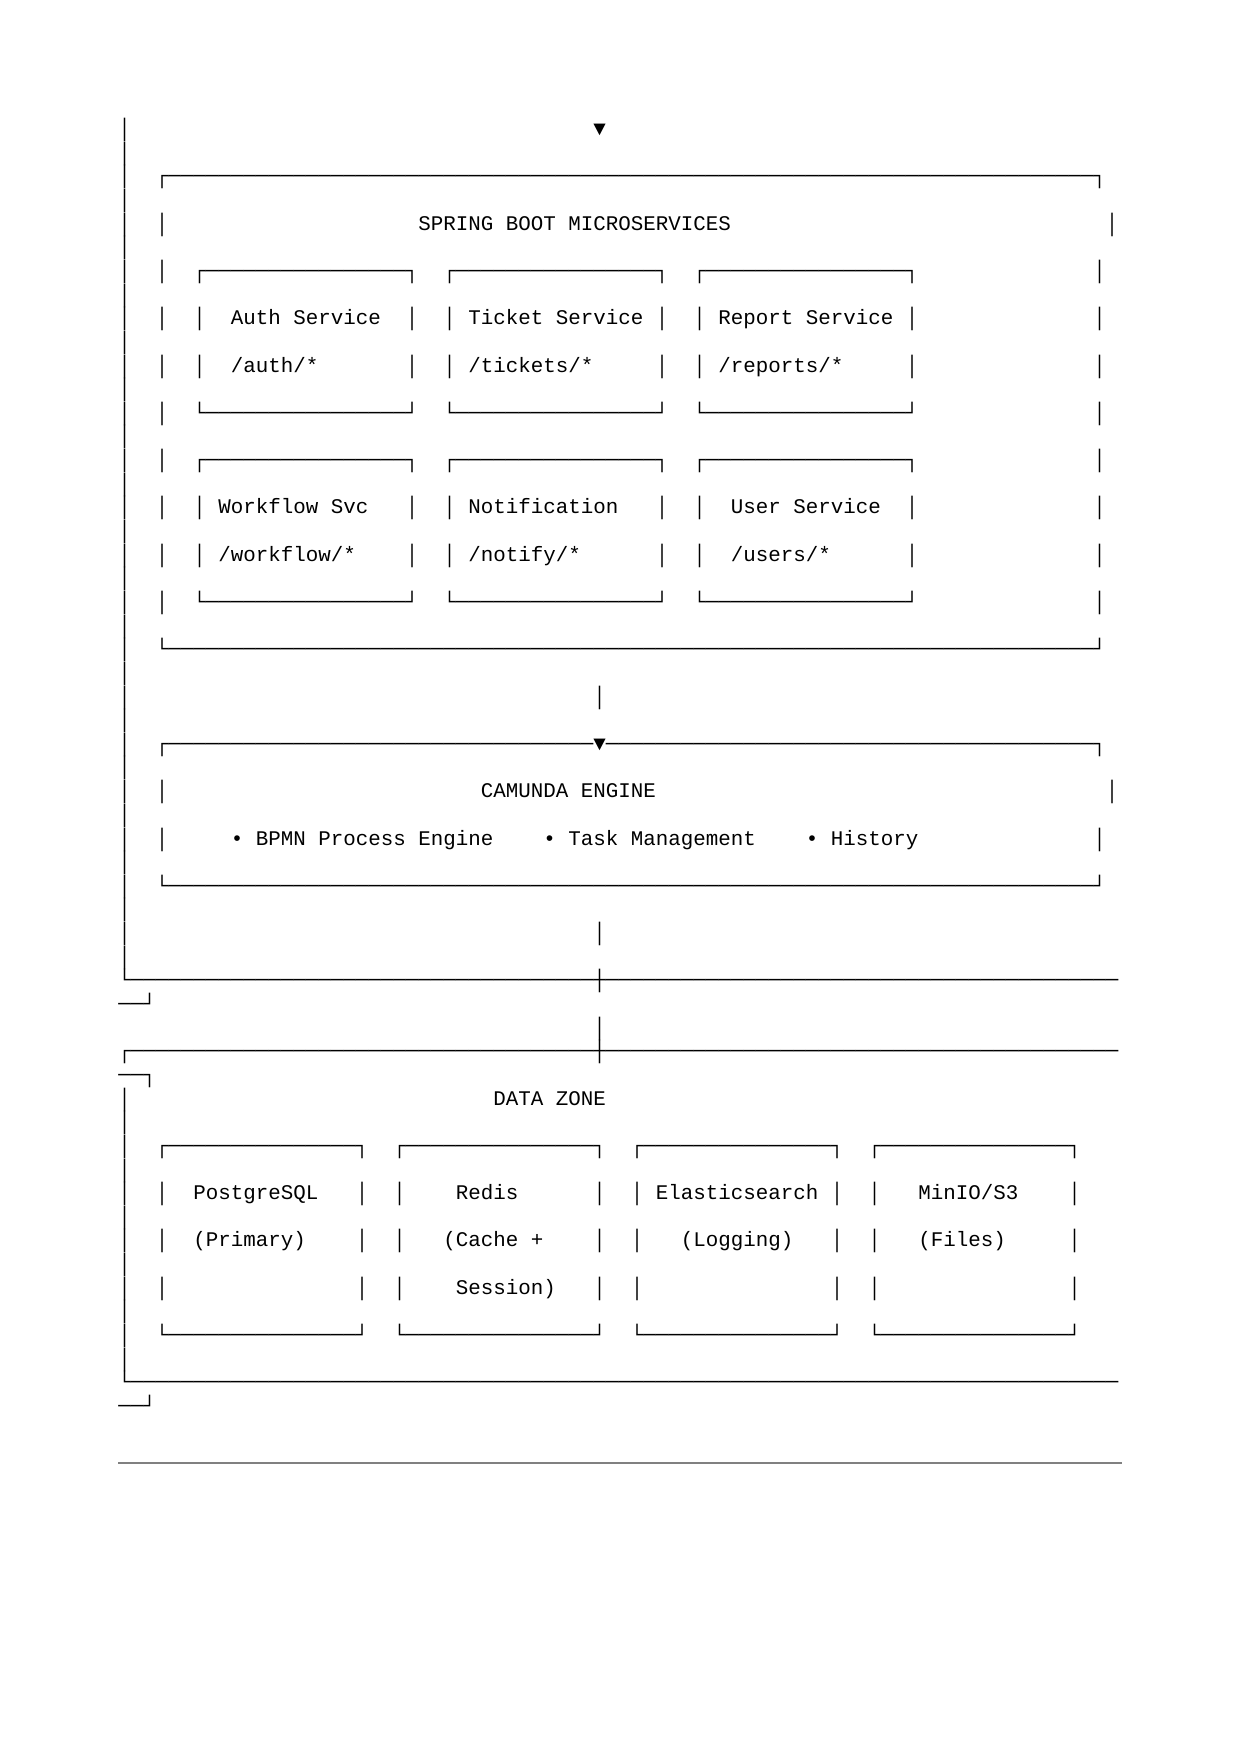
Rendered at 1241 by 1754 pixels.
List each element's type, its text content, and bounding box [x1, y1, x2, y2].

text │ └───────────────┘ └───────────────┘ └───────────────┘ └───────────────┘ │ [118, 1324, 1122, 1371]
text │ [600, 1017, 1122, 1040]
text │ │ │ Workflow Svc │ │ Notification │ │ User Service │ │ │ [118, 496, 1122, 544]
text │ ┌───────────────┐ ┌───────────────┐ ┌───────────────┐ ┌───────────────┐ │ [118, 1135, 1122, 1182]
text │ │ │ │ Session) │ │ │ │ │ │ [118, 1277, 1122, 1324]
text │ │ │ /auth/* │ │ /tickets/* │ │ /reports/* │ │ │ [118, 354, 1122, 402]
text │ │ └────────────────┘ └────────────────┘ └────────────────┘ │ │ [118, 591, 1122, 638]
text │ │ └────────────────┘ └────────────────┘ └────────────────┘ │ │ [118, 402, 1122, 449]
text │ │ • BPMN Process Engine • Task Management • History │ │ [118, 827, 1122, 875]
text │ │ ┌────────────────┐ ┌────────────────┐ ┌────────────────┐ │ │ [118, 260, 1122, 307]
text │ ┌──────────────────────────────────────────────────────────────────────────┐ │ [118, 165, 1122, 213]
text │ ▼ │ [118, 118, 1122, 165]
text │ DATA ZONE │ [118, 1088, 1122, 1135]
text │ │ SPRING BOOT MICROSERVICES │ │ [118, 213, 1122, 260]
text └─────────────────────────────────────────────────────────────────────────────────┘ [118, 1371, 1122, 1419]
text │ │ (Primary) │ │ (Cache + │ │ (Logging) │ │ (Files) │ │ [118, 1229, 1122, 1277]
text └─────────────────────────────────────┼───────────────────────────────────────────┘ [118, 969, 1122, 1017]
text │ │ CAMUNDA ENGINE │ │ [118, 780, 1122, 827]
text │ ┌──────────────────────────────────▼───────────────────────────────────────┐ │ [118, 733, 1122, 780]
text │ │ │ /workflow/* │ │ /notify/* │ │ /users/* │ │ │ [118, 544, 1122, 591]
text │ └──────────────────────────────────────────────────────────────────────────┘ │ [118, 875, 1122, 922]
text │ └──────────────────────────────────────────────────────────────────────────┘ │ [118, 638, 1122, 686]
text │ │ │ [118, 922, 1122, 969]
text │ │ PostgreSQL │ │ Redis │ │ Elasticsearch │ │ MinIO/S3 │ │ [118, 1182, 1122, 1229]
text │ │ │ [118, 686, 1122, 733]
text ┌─────────────────────────────────────┼───────────────────────────────────────────┐ [118, 1040, 1122, 1088]
text │ │ │ Auth Service │ │ Ticket Service │ │ Report Service │ │ │ [118, 307, 1122, 354]
text │ [118, 1017, 599, 1040]
text │ │ ┌────────────────┐ ┌────────────────┐ ┌────────────────┐ │ │ [118, 449, 1122, 496]
